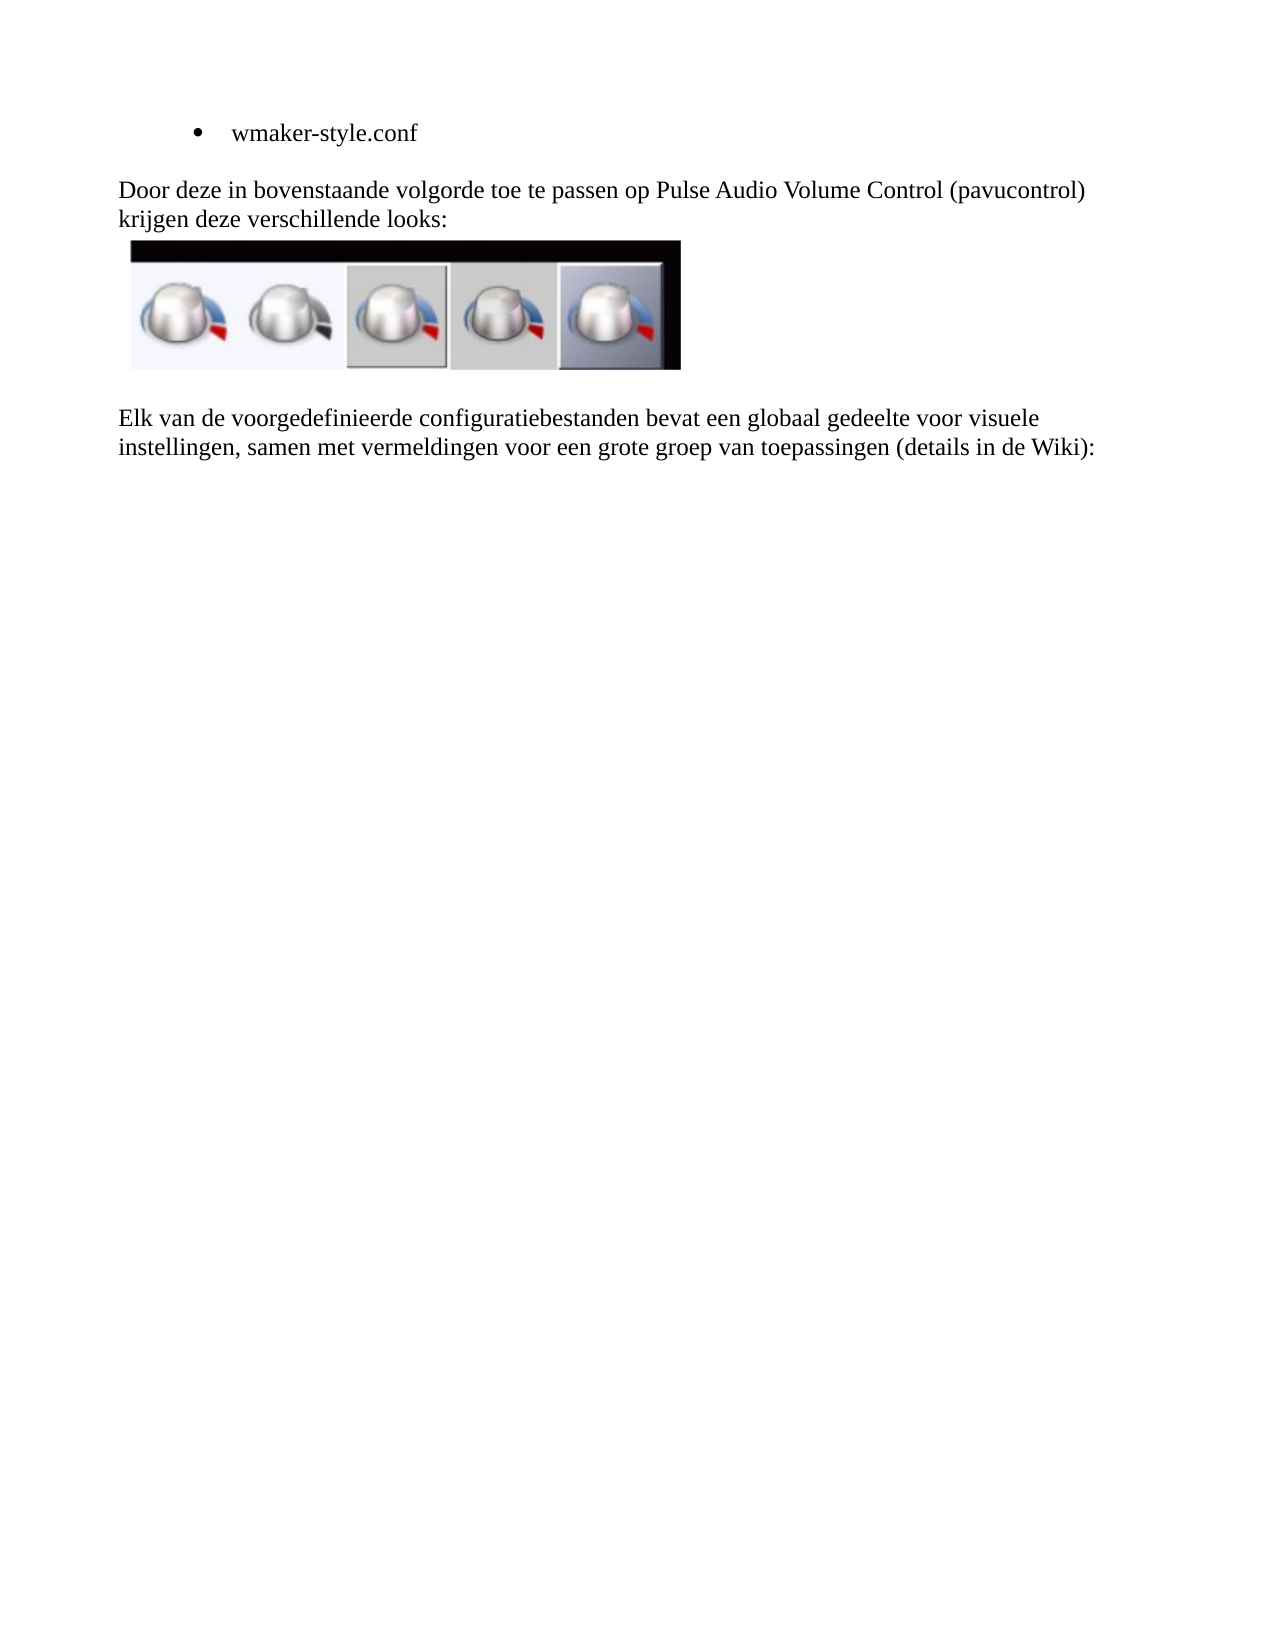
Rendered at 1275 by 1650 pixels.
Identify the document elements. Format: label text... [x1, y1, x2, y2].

text Elk van de voorgedefinieerde configuratiebestanden bevat een globaal gedeelte voor visuele instellingen, samen met vermeldingen voor een grote groep van toepassingen (details in de Wiki): [118, 403, 1157, 461]
picture [118, 233, 701, 375]
text Door deze in bovenstaande volgorde toe te passen op Pulse Audio Volume Control (pavucontrol) krijgen deze verschillende looks: [118, 176, 1157, 233]
list wmaker-style.conf [194, 118, 1157, 147]
